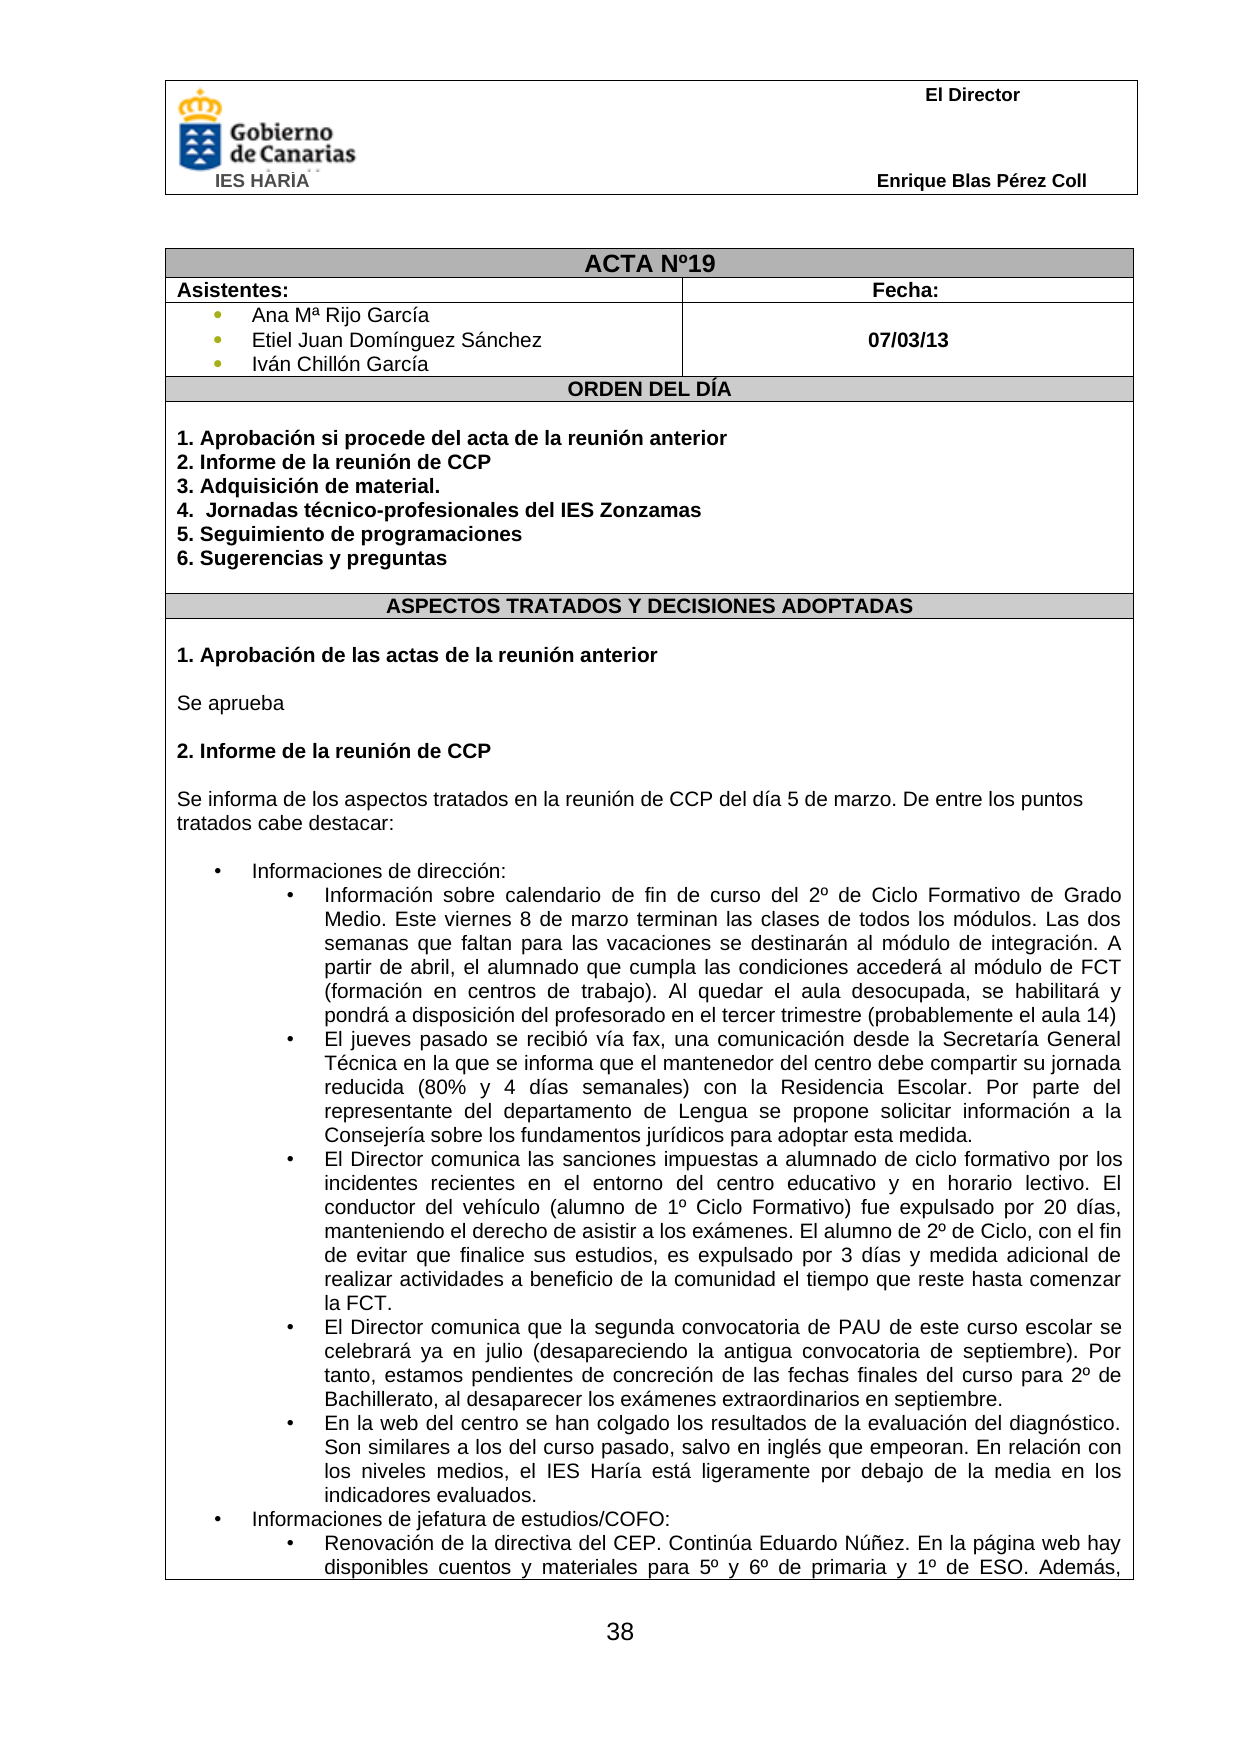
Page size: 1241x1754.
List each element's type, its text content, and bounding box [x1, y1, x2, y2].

table_cell Fecha: [683, 278, 1133, 302]
table_header ACTA Nº19 [166, 249, 1133, 277]
table_cell Ana Mª Rijo García Etiel Juan Domínguez Sánchez Iván Chillón García [166, 303, 682, 376]
table_cell ASPECTOS TRATADOS Y DECISIONES ADOPTADAS [166, 594, 1133, 618]
picture [173, 85, 359, 172]
table_cell 07/03/13 [683, 303, 1133, 376]
table_cell 1. Aprobación de las actas de la reunión anterior Se aprueba 2. Informe de la reunión de CCP Se informa de los aspectos tratados en la reunión de CCP del día 5 de marzo. De entre los puntos tratados cabe destacar: Informaciones de dirección: Información sobre calendario de fin de curso del 2º de Ciclo Formativo de Grado Medio. Este viernes 8 de marzo terminan las clases de todos los módulos. Las dos semanas que faltan para las vacaciones se destinarán al módulo de integración. A partir de abril, el alumnado que cumpla las condiciones accederá al módulo de FCT (formación en centros de trabajo). Al quedar el aula desocupada, se habilitará y pondrá a disposición del profesorado en el tercer trimestre (probablemente el aula 14) El jueves pasado se recibió vía fax, una comunicación desde la Secretaría General Técnica en la que se informa que el mantenedor del centro debe compartir su jornada reducida (80% y 4 días semanales) con la Residencia Escolar. Por parte del representante del departamento de Lengua se propone solicitar información a la Consejería sobre los fundamentos jurídicos para adoptar esta medida. El Director comunica las sanciones impuestas a alumnado de ciclo formativo por los incidentes recientes en el entorno del centro educativo y en horario lectivo. El conductor del vehículo (alumno de 1º Ciclo Formativo) fue expulsado por 20 días, manteniendo el derecho de asistir a los exámenes. El alumno de 2º de Ciclo, con el fin de evitar que finalice sus estudios, es expulsado por 3 días y medida adicional de realizar actividades a beneficio de la comunidad el tiempo que reste hasta comenzar la FCT. El Director comunica que la segunda convocatoria de PAU de este curso escolar se celebrará ya en julio (desapareciendo la antigua convocatoria de septiembre). Por tanto, estamos pendientes de concreción de las fechas finales del curso para 2º de Bachillerato, al desaparecer los exámenes extraordinarios en septiembre. En la web del centro se han colgado los resultados de la evaluación del diagnóstico. Son similares a los del curso pasado, salvo en inglés que empeoran. En relación con los niveles medios, el IES Haría está ligeramente por debajo de la media en los indicadores evaluados. Informaciones de jefatura de estudios/COFO: Renovación de la directiva del CEP. Continúa Eduardo Núñez. En la página web hay disponibles cuentos y materiales para 5º y 6º de primaria y 1º de ESO. Además, [166, 619, 1133, 1578]
table_cell ORDEN DEL DÍA [166, 377, 1133, 401]
table_cell 1. Aprobación si procede del acta de la reunión anterior 2. Informe de la reunión de CCP 3. Adquisición de material. 4. Jornadas técnico-profesionales del IES Zonzamas 5. Seguimiento de programaciones 6. Sugerencias y preguntas [166, 402, 1133, 593]
table_cell Asistentes: [166, 278, 682, 302]
